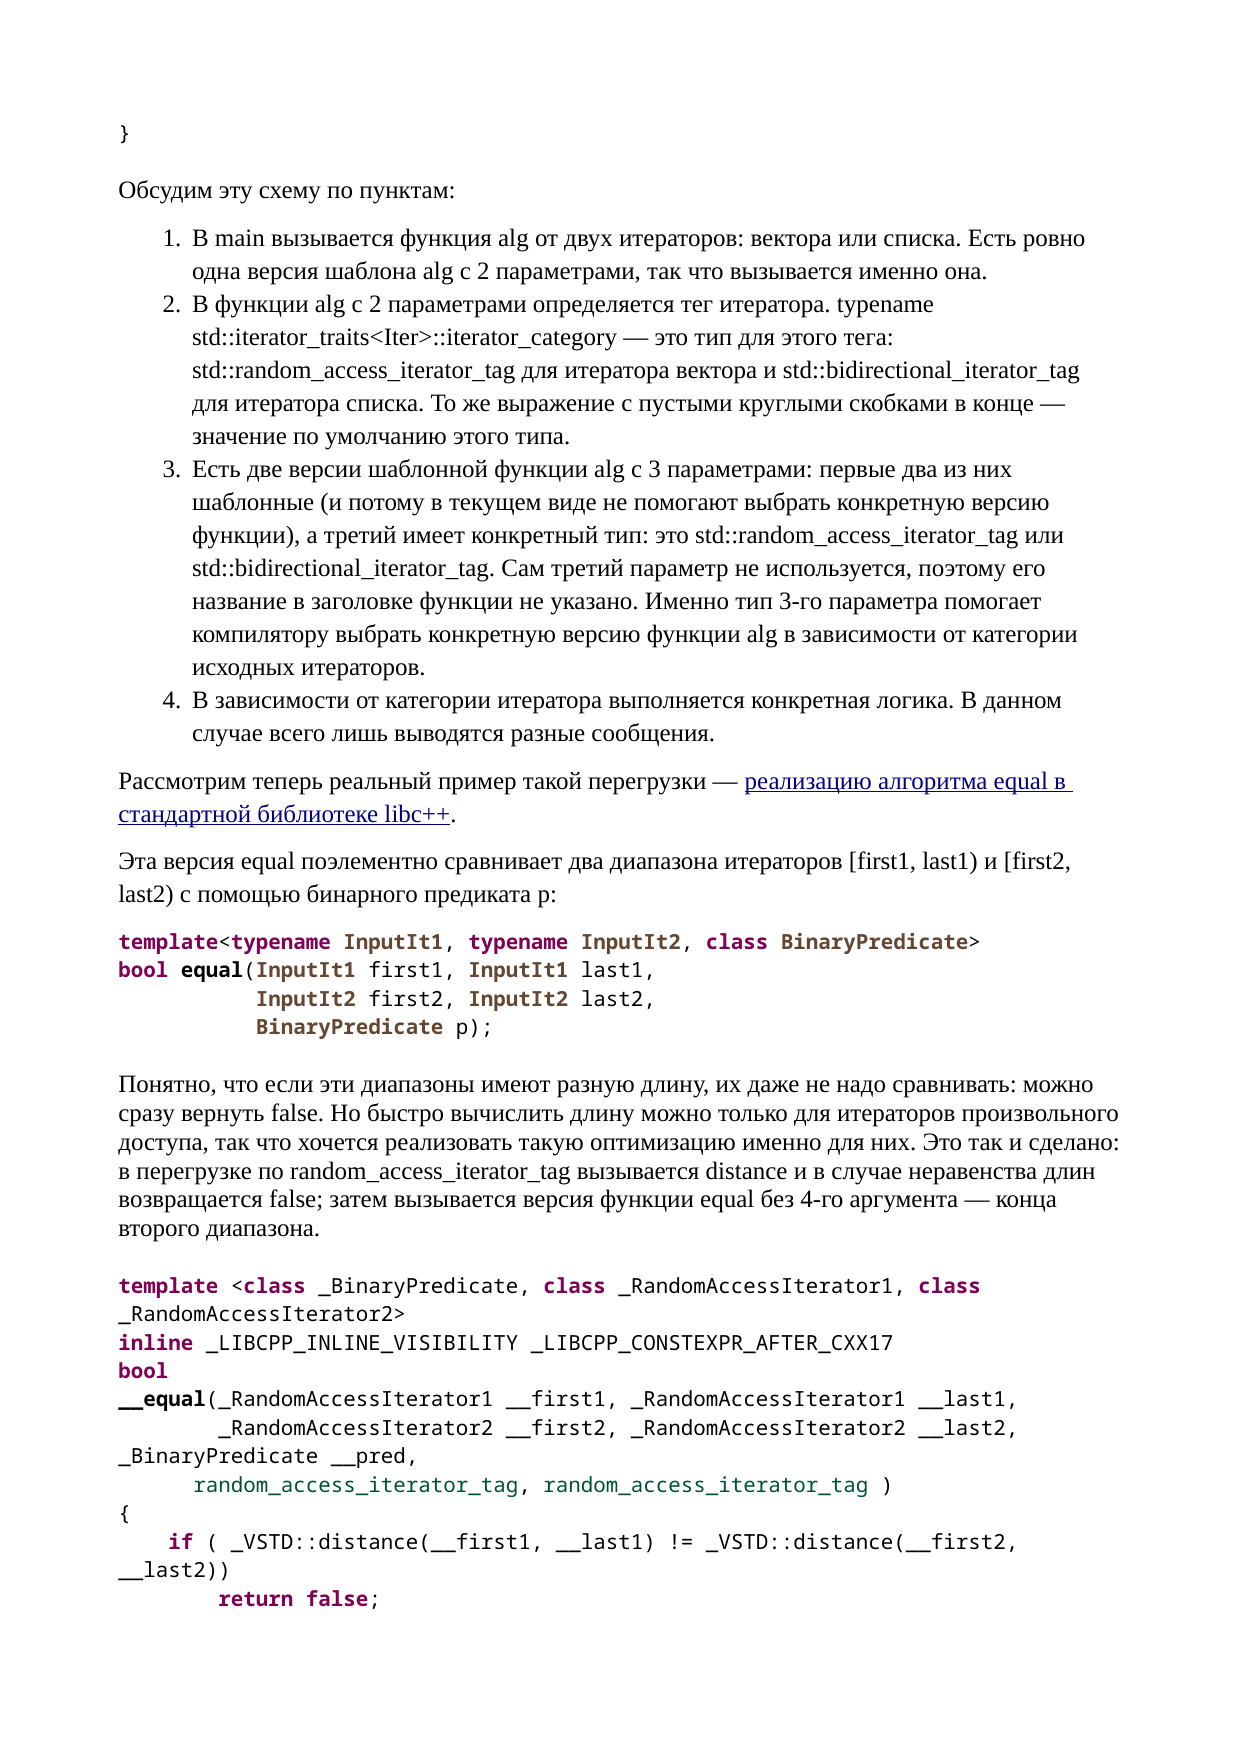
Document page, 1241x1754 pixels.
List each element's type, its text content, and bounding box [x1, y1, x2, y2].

list В main вызывается функция alg от двух итераторов: вектора или списка. Есть ровно одна версия шаблона alg с 2 параметрами, так что вызывается именно она. [162, 223, 1122, 285]
text { [118, 1498, 1122, 1527]
list В зависимости от категории итератора выполняется конкретная логика. В данном случае всего лишь выводятся разные сообщения. [162, 685, 1122, 747]
text template<typename InputIt1, typename InputIt2, class BinaryPredicate> [118, 927, 1122, 956]
list Есть две версии шаблонной функции alg с 3 параметрами: первые два из них шаблонные (и потому в текущем виде не помогают выбрать конкретную версию функции), а третий имеет конкретный тип: это std::random_access_iterator_tag или std::bidirectional_iterator_tag. Сам третий параметр не используется, поэтому его название в заголовке функции не указано. Именно тип 3-го параметра помогает компилятору выбрать конкретную версию функции alg в зависимости от категории исходных итераторов. [162, 454, 1122, 681]
text template <class _BinaryPredicate, class _RandomAccessIterator1, class _RandomAccessIterator2> [118, 1271, 1122, 1328]
text inline _LIBCPP_INLINE_VISIBILITY _LIBCPP_CONSTEXPR_AFTER_CXX17 [118, 1328, 1122, 1356]
text random_access_iterator_tag, random_access_iterator_tag ) [118, 1470, 1122, 1498]
text bool equal(InputIt1 first1, InputIt1 last1, [118, 956, 1122, 984]
text Понятно, что если эти диапазоны имеют разную длину, их даже не надо сравнивать: можно сразу вернуть false. Но быстро вычислить длину можно только для итераторов произвольного доступа, так что хочется реализовать такую оптимизацию именно для них. Это так и сделано: в перегрузке по random_access_iterator_tag вызывается distance и в случае неравенства длин возвращается false; затем вызывается версия функции equal без 4-го аргумента — конца второго диапазона. [118, 1069, 1122, 1242]
text bool [118, 1356, 1122, 1384]
text Рассмотрим теперь реальный пример такой перегрузки — реализацию алгоритма equal в стандартной библиотеке libc++. [118, 766, 1122, 828]
text if ( _VSTD::distance(__first1, __last1) != _VSTD::distance(__first2, __last2)) [118, 1527, 1122, 1584]
text InputIt2 first2, InputIt2 last2, [118, 984, 1122, 1012]
text BinaryPredicate p); [118, 1012, 1122, 1041]
list В функции alg с 2 параметрами определяется тег итератора. typename std::iterator_traits<Iter>::iterator_category — это тип для этого тега: std::random_access_iterator_tag для итератора вектора и std::bidirectional_iterator_tag для итератора списка. То же выражение с пустыми круглыми скобками в конце — значение по умолчанию этого типа. [162, 289, 1122, 450]
text Эта версия equal поэлементно сравнивает два диапазона итераторов [first1, last1) и [first2, last2) с помощью бинарного предиката p: [118, 846, 1122, 908]
text } [118, 118, 1122, 147]
text Обсудим эту схему по пунктам: [118, 175, 1122, 204]
text _RandomAccessIterator2 __first2, _RandomAccessIterator2 __last2, _BinaryPredicate __pred, [118, 1413, 1122, 1470]
text __equal(_RandomAccessIterator1 __first1, _RandomAccessIterator1 __last1, [118, 1384, 1122, 1413]
text return false; [118, 1584, 1122, 1612]
